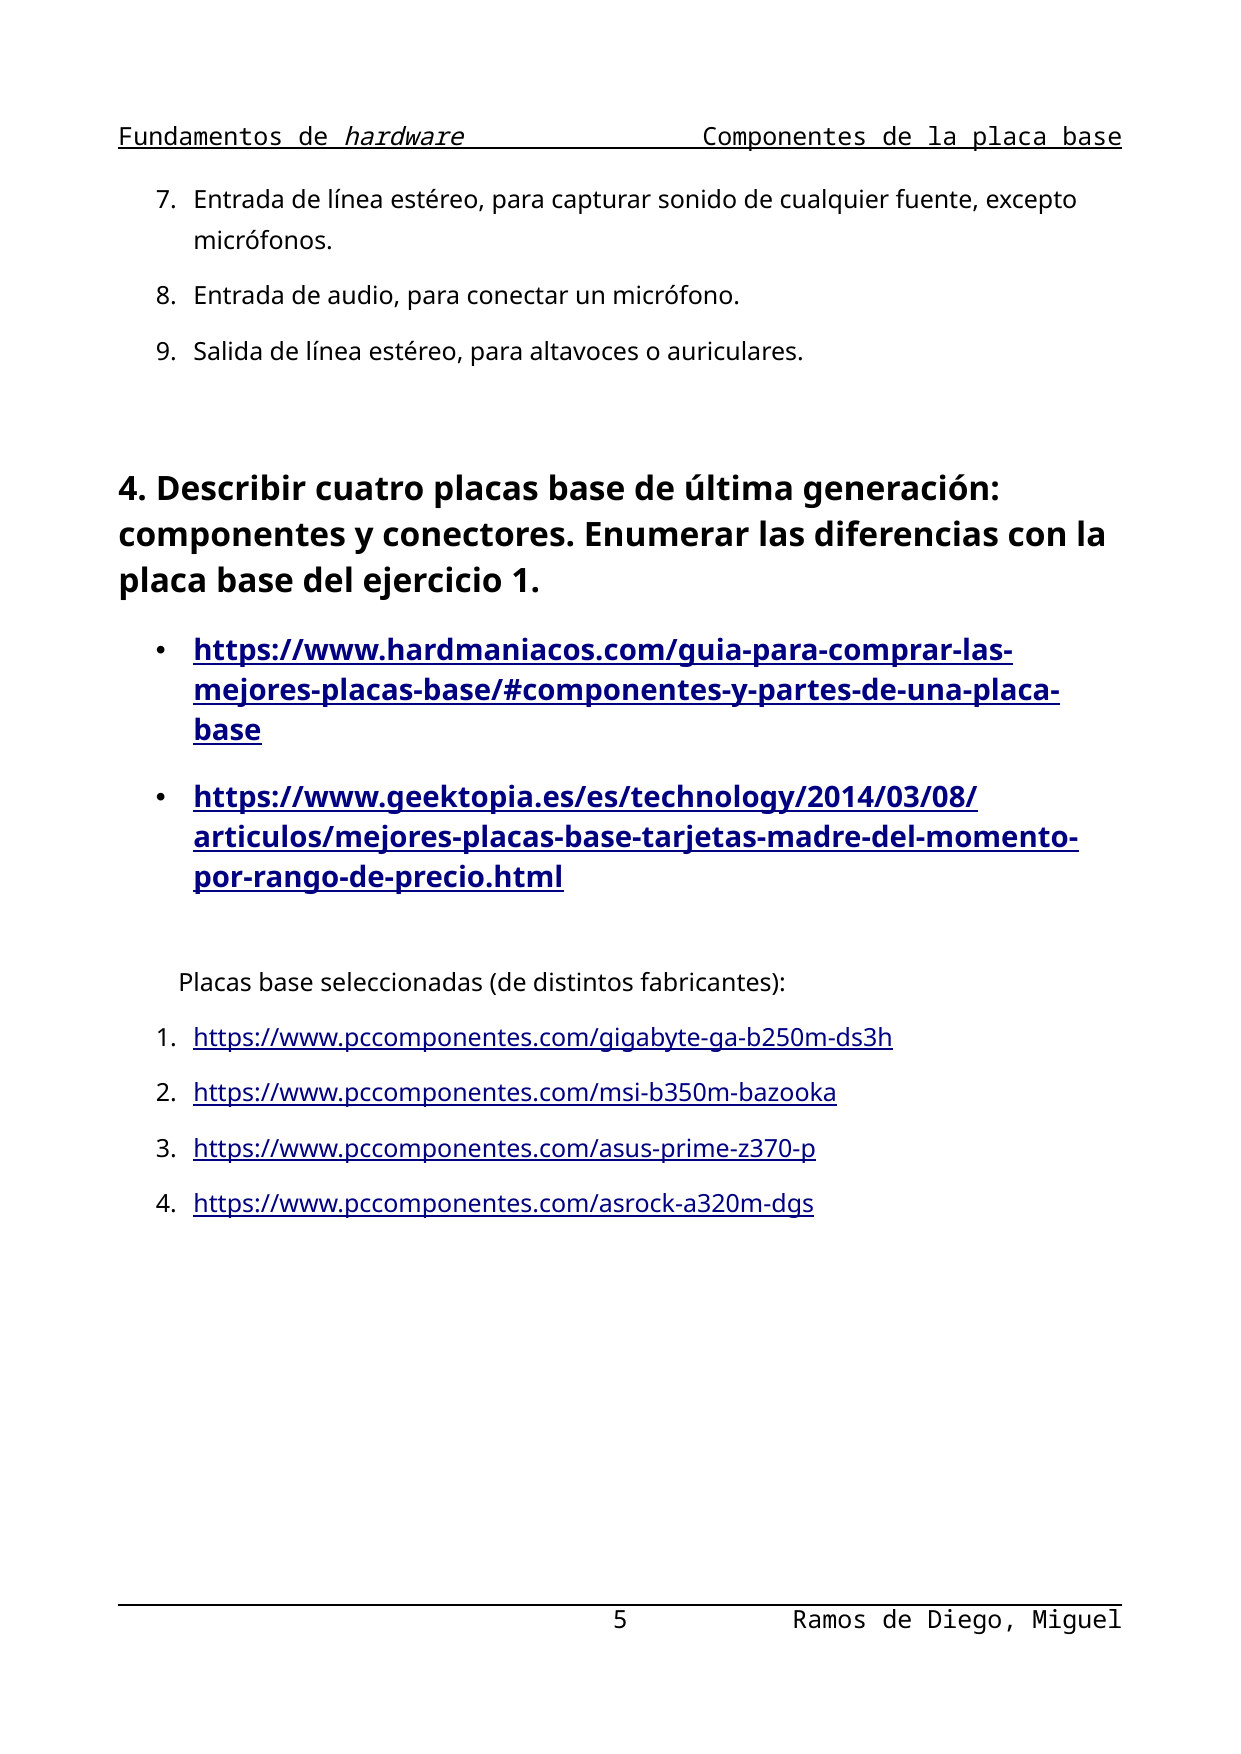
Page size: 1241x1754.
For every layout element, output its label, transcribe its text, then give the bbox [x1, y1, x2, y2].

list https://www.pccomponentes.com/msi-b350m-bazooka [156, 1075, 1122, 1109]
list Salida de línea estéreo, para altavoces o auriculares. [156, 333, 1122, 367]
list Entrada de audio, para conectar un micrófono. [156, 278, 1122, 312]
list Entrada de línea estéreo, para capturar sonido de cualquier fuente, excepto micrófonos. [156, 182, 1122, 257]
subtitle https://www.hardmaniacos.com/guia-para-comprar-las-mejores-placas-base/#componentes-y-partes-de-una-placa-base [156, 629, 1122, 749]
list https://www.pccomponentes.com/asrock-a320m-dgs [156, 1186, 1122, 1220]
text Placas base seleccionadas (de distintos fabricantes): [118, 964, 1122, 998]
subtitle 4. Describir cuatro placas base de última generación: componentes y conectores. Enumerar las diferencias con la placa base del ejercicio 1. [118, 465, 1122, 602]
list https://www.pccomponentes.com/asus-prime-z370-p [156, 1131, 1122, 1164]
list https://www.pccomponentes.com/gigabyte-ga-b250m-ds3h [156, 1020, 1122, 1054]
subtitle https://www.geektopia.es/es/technology/2014/03/08/articulos/mejores-placas-base-tarjetas-madre-del-momento-por-rango-de-precio.html [156, 776, 1122, 896]
